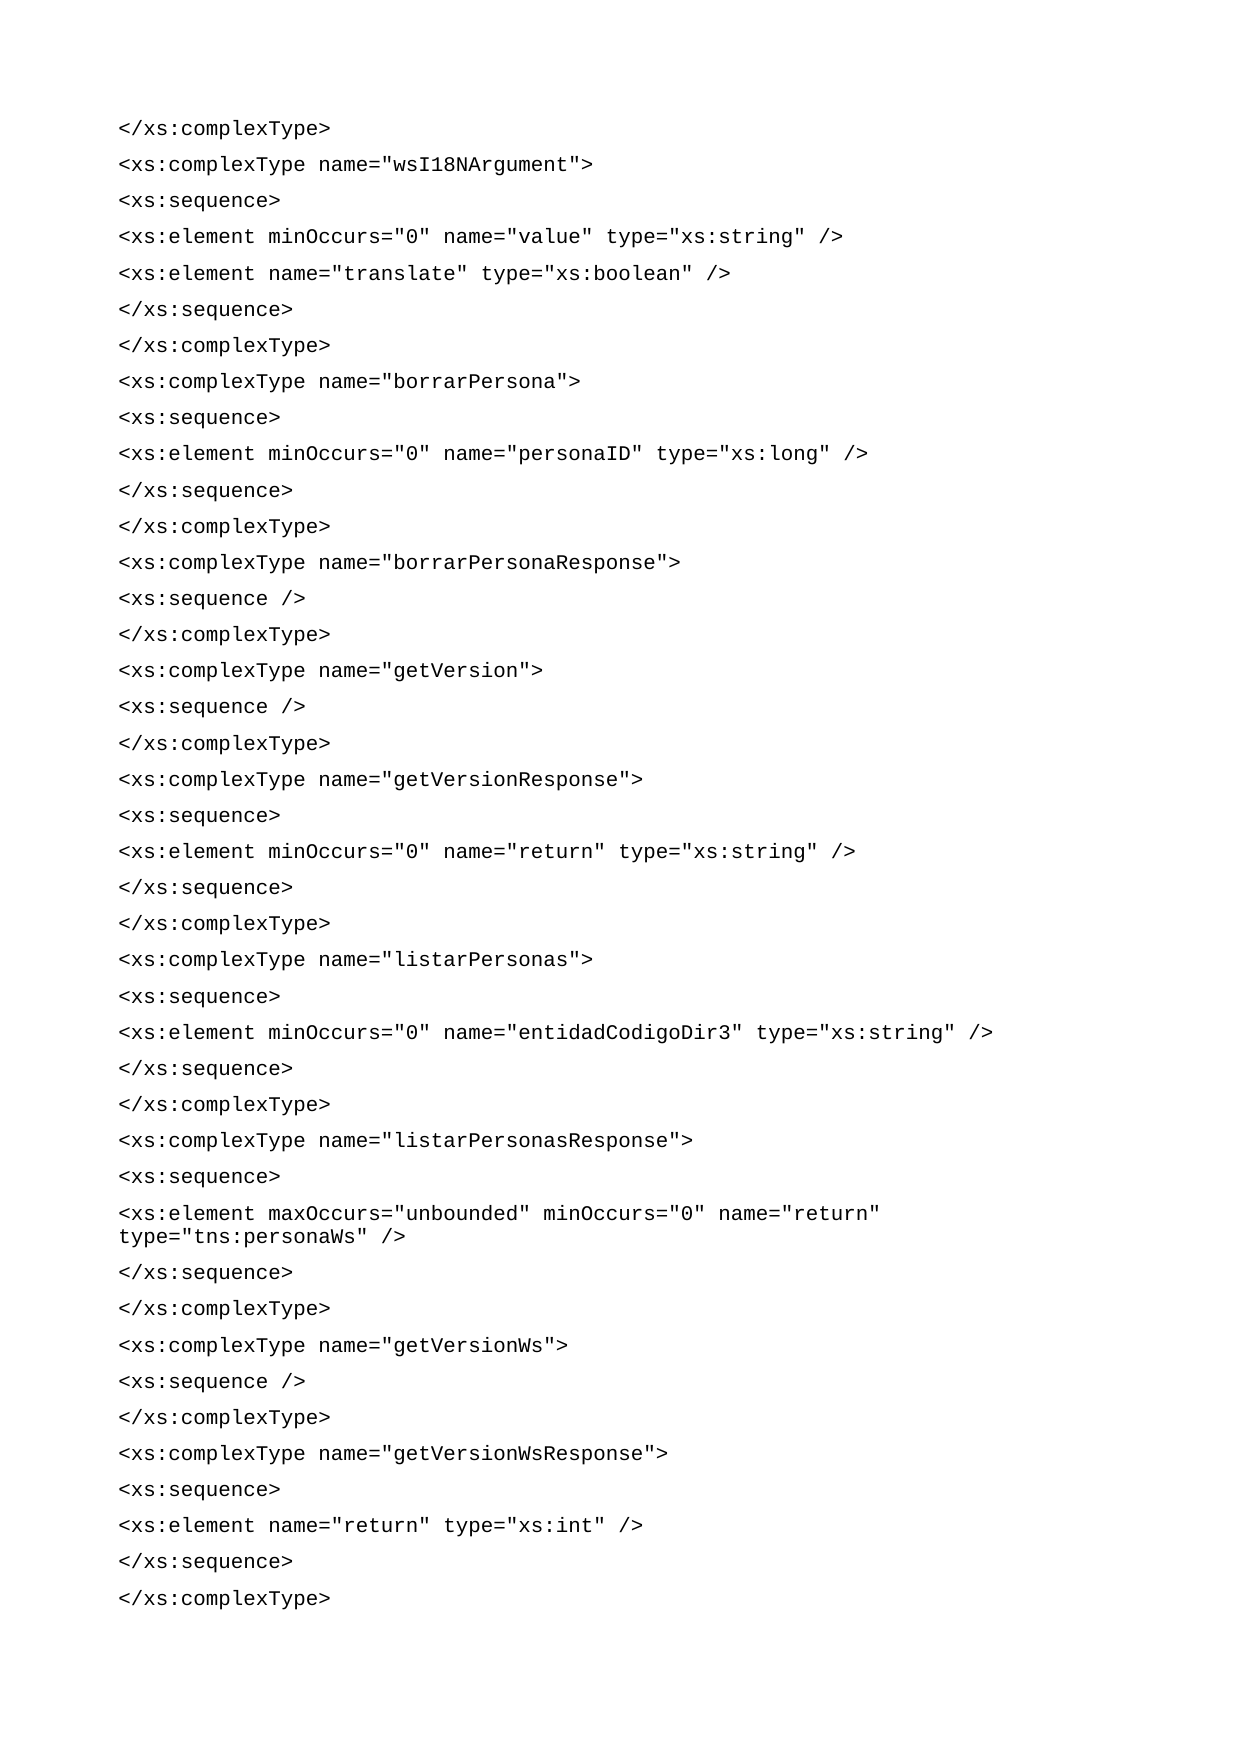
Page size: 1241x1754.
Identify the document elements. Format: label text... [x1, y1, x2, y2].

text <xs:complexType name="borrarPersona"> [118, 371, 1122, 395]
text <xs:complexType name="getVersionResponse"> [118, 769, 1122, 792]
text </xs:sequence> [118, 1262, 1122, 1286]
text <xs:complexType name="getVersion"> [118, 660, 1122, 684]
text <xs:element minOccurs="0" name="value" type="xs:string" /> [118, 227, 1122, 250]
text </xs:complexType> [118, 1407, 1122, 1431]
text <xs:complexType name="listarPersonas"> [118, 949, 1122, 973]
text </xs:sequence> [118, 877, 1122, 901]
text <xs:element minOccurs="0" name="return" type="xs:string" /> [118, 841, 1122, 865]
text </xs:complexType> [118, 733, 1122, 756]
text <xs:sequence /> [118, 588, 1122, 612]
text <xs:element minOccurs="0" name="personaID" type="xs:long" /> [118, 443, 1122, 467]
text <xs:sequence> [118, 805, 1122, 828]
text <xs:complexType name="borrarPersonaResponse"> [118, 552, 1122, 576]
text <xs:sequence> [118, 190, 1122, 214]
text </xs:complexType> [118, 1588, 1122, 1611]
text </xs:complexType> [118, 118, 1122, 142]
text </xs:sequence> [118, 1551, 1122, 1575]
text </xs:complexType> [118, 913, 1122, 937]
text <xs:sequence /> [118, 1371, 1122, 1394]
text <xs:complexType name="listarPersonasResponse"> [118, 1130, 1122, 1154]
text </xs:sequence> [118, 479, 1122, 503]
text <xs:element maxOccurs="unbounded" minOccurs="0" name="return" type="tns:personaWs" /> [118, 1202, 1122, 1250]
text <xs:element name="return" type="xs:int" /> [118, 1515, 1122, 1539]
text </xs:complexType> [118, 624, 1122, 648]
text <xs:complexType name="wsI18NArgument"> [118, 154, 1122, 178]
text <xs:sequence> [118, 1479, 1122, 1503]
text </xs:complexType> [118, 335, 1122, 359]
text </xs:sequence> [118, 299, 1122, 322]
text </xs:sequence> [118, 1058, 1122, 1082]
text <xs:sequence> [118, 986, 1122, 1009]
text <xs:complexType name="getVersionWs"> [118, 1334, 1122, 1358]
text <xs:sequence /> [118, 696, 1122, 720]
text </xs:complexType> [118, 1298, 1122, 1322]
text <xs:complexType name="getVersionWsResponse"> [118, 1443, 1122, 1467]
text <xs:element minOccurs="0" name="entidadCodigoDir3" type="xs:string" /> [118, 1022, 1122, 1045]
text <xs:sequence> [118, 1166, 1122, 1190]
text </xs:complexType> [118, 1094, 1122, 1118]
text <xs:sequence> [118, 407, 1122, 431]
text <xs:element name="translate" type="xs:boolean" /> [118, 263, 1122, 286]
text </xs:complexType> [118, 516, 1122, 539]
